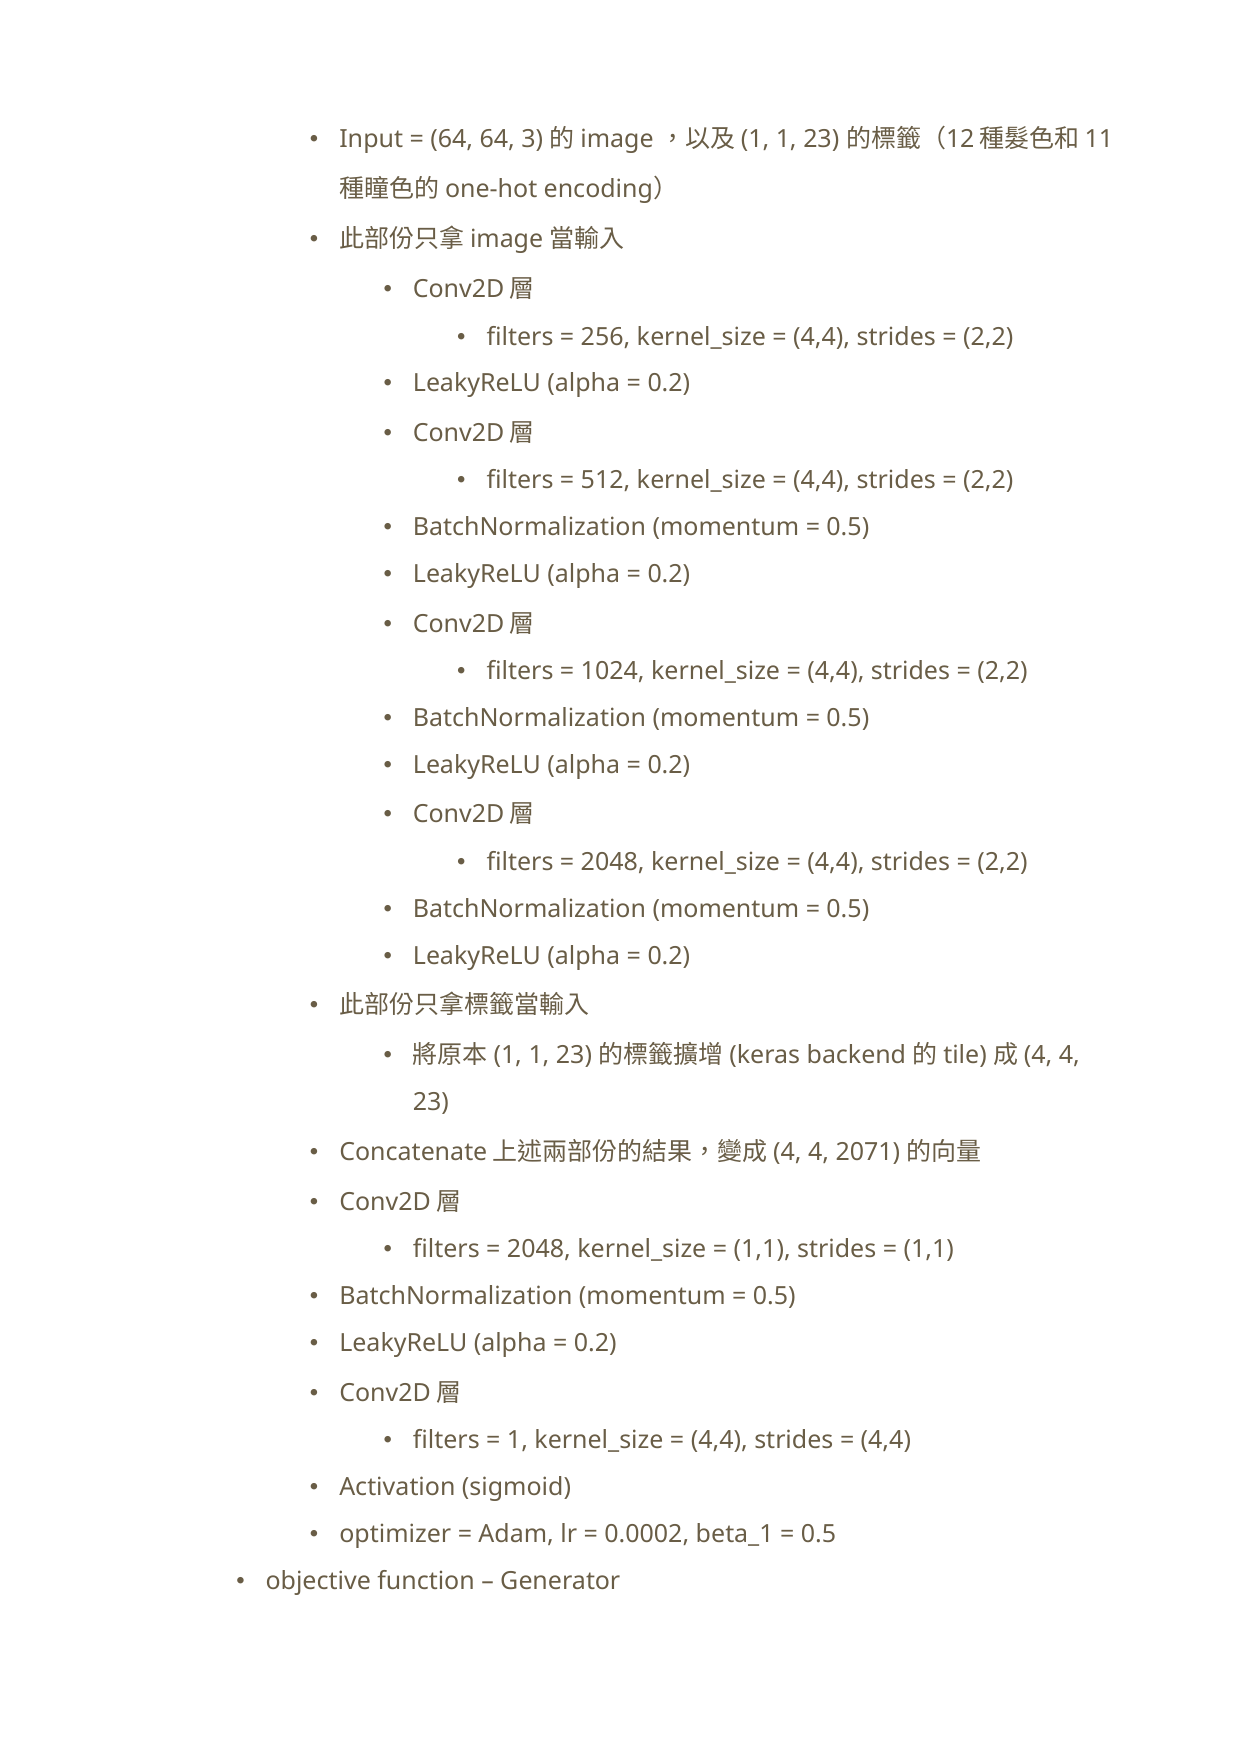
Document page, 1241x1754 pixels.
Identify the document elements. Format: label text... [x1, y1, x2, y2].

list LeakyReLU (alpha = 0.2) [383, 365, 1122, 399]
list 將原本 (1, 1, 23) 的標籤擴增 (keras backend 的 tile) 成 (4, 4, 23) [383, 1035, 1122, 1118]
list optimizer = Adam, lr = 0.0002, beta_1 = 0.5 [309, 1516, 1122, 1550]
list Conv2D層 [383, 412, 1122, 448]
list objective function – Generator [236, 1563, 1122, 1597]
list LeakyReLU (alpha = 0.2) [383, 747, 1122, 781]
list Conv2D層 [309, 1372, 1122, 1408]
list LeakyReLU (alpha = 0.2) [383, 938, 1122, 972]
list BatchNormalization (momentum = 0.5) [309, 1278, 1122, 1312]
list filters = 256, kernel_size = (4,4), strides = (2,2) [457, 318, 1122, 352]
list Conv2D層 [383, 268, 1122, 304]
list Input = (64, 64, 3) 的 image ，以及 (1, 1, 23) 的標籤（12種髮色和11種瞳色的 one-hot encoding） [309, 118, 1122, 204]
list Conv2D層 [309, 1181, 1122, 1217]
list Conv2D層 [383, 603, 1122, 639]
list 此部份只拿標籤當輸入 [309, 985, 1122, 1021]
list Conv2D層 [383, 794, 1122, 830]
list BatchNormalization (momentum = 0.5) [383, 700, 1122, 734]
list 此部份只拿 image 當輸入 [309, 218, 1122, 254]
list BatchNormalization (momentum = 0.5) [383, 891, 1122, 925]
list filters = 1, kernel_size = (4,4), strides = (4,4) [383, 1422, 1122, 1456]
list BatchNormalization (momentum = 0.5) [383, 509, 1122, 543]
list Concatenate上述兩部份的結果，變成 (4, 4, 2071) 的向量 [309, 1131, 1122, 1167]
list filters = 2048, kernel_size = (1,1), strides = (1,1) [383, 1231, 1122, 1265]
list filters = 1024, kernel_size = (4,4), strides = (2,2) [457, 653, 1122, 687]
list LeakyReLU (alpha = 0.2) [383, 556, 1122, 590]
list filters = 512, kernel_size = (4,4), strides = (2,2) [457, 462, 1122, 496]
list filters = 2048, kernel_size = (4,4), strides = (2,2) [457, 844, 1122, 878]
list LeakyReLU (alpha = 0.2) [309, 1325, 1122, 1359]
list Activation (sigmoid) [309, 1469, 1122, 1503]
